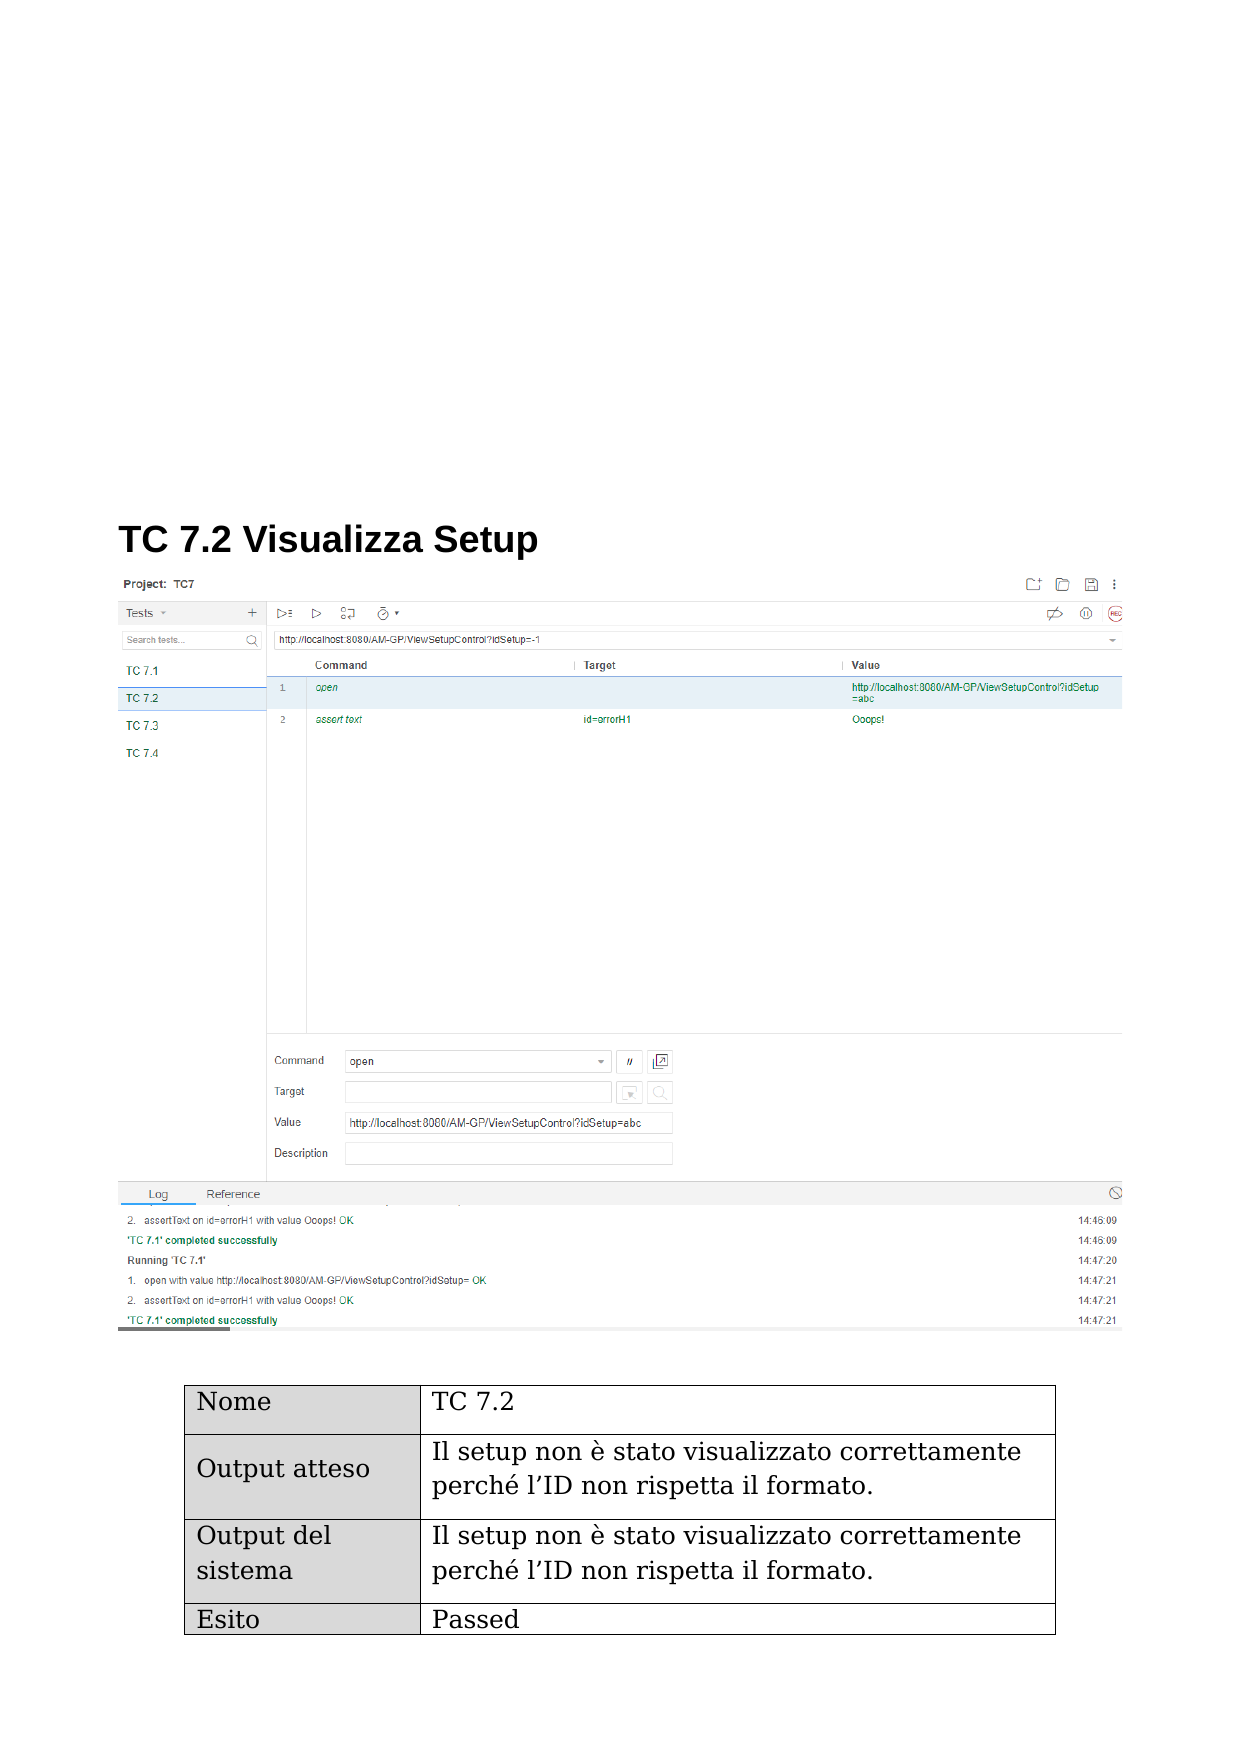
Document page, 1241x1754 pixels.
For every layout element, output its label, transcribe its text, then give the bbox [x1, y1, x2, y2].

table_header Nome [185, 1386, 420, 1434]
table_cell Il setup non è stato visualizzato correttamente perché l’ID non rispetta il formato. [421, 1435, 1055, 1519]
table_cell Il setup non è stato visualizzato correttamente perché l’ID non rispetta il formato. [421, 1520, 1055, 1603]
subtitle TC 7.2 Visualizza Setup [118, 517, 1122, 561]
picture [118, 573, 1123, 1331]
table_cell Output atteso [185, 1435, 420, 1519]
table_cell Passed [421, 1604, 1055, 1634]
table_cell Output del sistema [185, 1520, 420, 1603]
table_header TC 7.2 [421, 1386, 1055, 1434]
table_cell Esito [185, 1604, 420, 1634]
